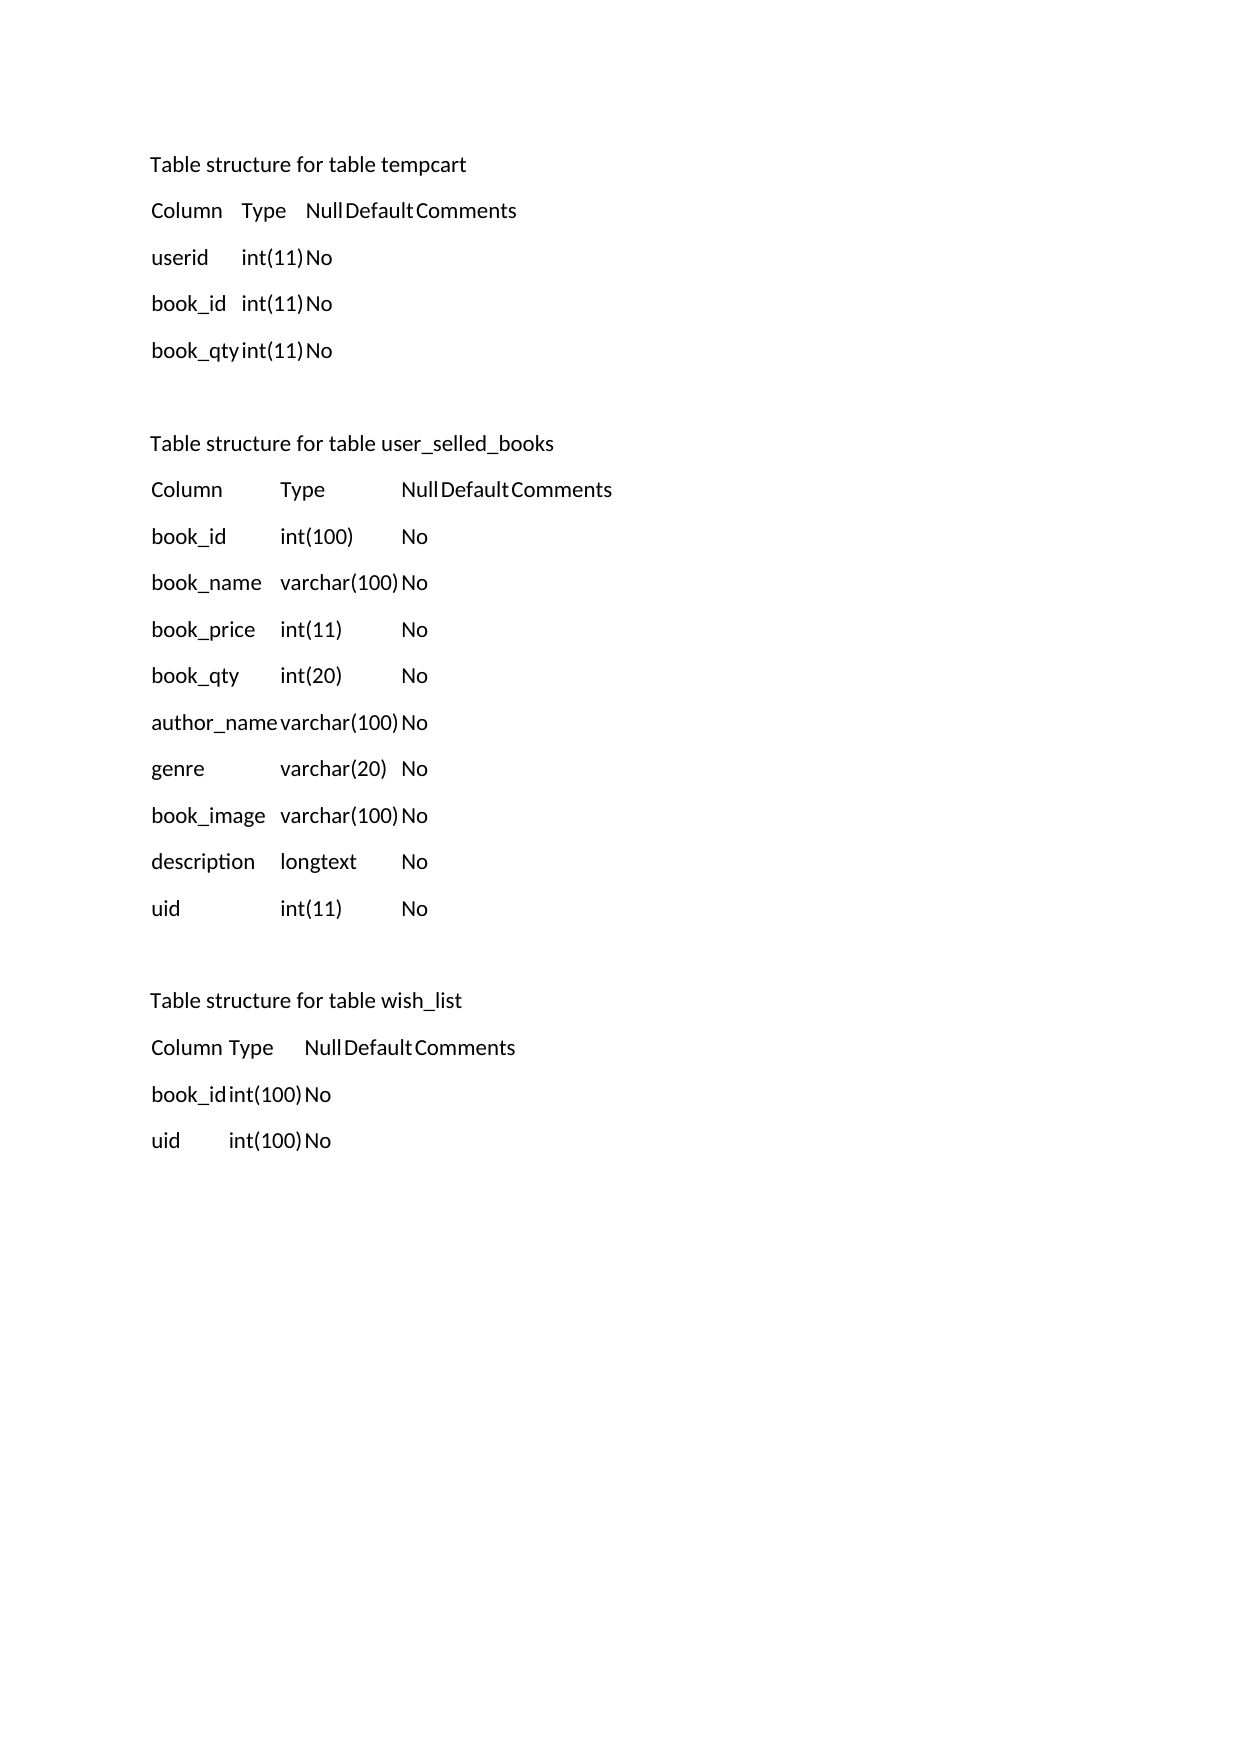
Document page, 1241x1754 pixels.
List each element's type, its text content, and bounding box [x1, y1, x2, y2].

table_cell No [305, 243, 344, 289]
table_cell No [303, 1080, 343, 1126]
table_cell book_id [150, 1080, 227, 1126]
table_cell [440, 894, 510, 940]
table_cell [510, 569, 613, 615]
table_header Type [228, 1033, 303, 1080]
table_cell [343, 1126, 413, 1173]
table_header Column [150, 476, 279, 522]
table_cell No [303, 1126, 343, 1173]
table_cell No [400, 847, 439, 894]
table_header Default [344, 197, 415, 243]
table_cell [440, 754, 510, 801]
table_cell [440, 569, 510, 615]
table_cell book_id [150, 522, 279, 568]
table_cell varchar(100) [279, 801, 400, 847]
table_cell int(100) [228, 1126, 303, 1173]
table_header Type [240, 197, 304, 243]
table_cell [440, 847, 510, 894]
table_cell [440, 801, 510, 847]
table_header Column [150, 1033, 227, 1080]
table_cell [510, 661, 613, 708]
table_cell No [400, 615, 439, 661]
table_cell book_qty [150, 336, 240, 382]
table_cell int(11) [240, 336, 304, 382]
table_cell book_id [150, 290, 240, 336]
table_cell [415, 336, 518, 382]
table_cell int(11) [240, 243, 304, 289]
table_header Null [400, 476, 439, 522]
table_header Null [303, 1033, 343, 1080]
table_cell book_price [150, 615, 279, 661]
table_cell [510, 894, 613, 940]
table_cell [343, 1080, 413, 1126]
table_cell No [305, 290, 344, 336]
table_cell book_name [150, 569, 279, 615]
table_cell [440, 615, 510, 661]
table_cell [344, 243, 415, 289]
table_cell [510, 522, 613, 568]
table_cell No [400, 569, 439, 615]
table_header Default [343, 1033, 413, 1080]
table_header Null [305, 197, 344, 243]
table_header Column [150, 197, 240, 243]
table_cell [440, 708, 510, 754]
table_cell uid [150, 894, 279, 940]
table_header Comments [510, 476, 613, 522]
table_header Type [279, 476, 400, 522]
table_cell No [305, 336, 344, 382]
table_cell varchar(100) [279, 708, 400, 754]
table_cell longtext [279, 847, 400, 894]
table_cell int(11) [279, 894, 400, 940]
table_header Comments [415, 197, 518, 243]
table_cell [414, 1080, 517, 1126]
table_cell [415, 290, 518, 336]
table_cell description [150, 847, 279, 894]
table_cell No [400, 801, 439, 847]
table_cell uid [150, 1126, 227, 1173]
subtitle Table structure for table wish_list [150, 987, 1090, 1015]
table_cell int(11) [240, 290, 304, 336]
table_cell varchar(20) [279, 754, 400, 801]
table_cell genre [150, 754, 279, 801]
table_cell int(20) [279, 661, 400, 708]
table_header Comments [414, 1033, 517, 1080]
table_cell [344, 336, 415, 382]
table_cell [510, 754, 613, 801]
table_cell book_image [150, 801, 279, 847]
table_cell No [400, 661, 439, 708]
table_cell int(11) [279, 615, 400, 661]
table_cell [510, 847, 613, 894]
table_cell varchar(100) [279, 569, 400, 615]
table_cell [440, 661, 510, 708]
table_cell No [400, 522, 439, 568]
subtitle Table structure for table user_selled_books [150, 429, 1090, 457]
table_cell [510, 708, 613, 754]
table_cell No [400, 754, 439, 801]
table_cell No [400, 894, 439, 940]
table_cell userid [150, 243, 240, 289]
table_cell [344, 290, 415, 336]
table_cell int(100) [279, 522, 400, 568]
table_cell author_name [150, 708, 279, 754]
table_cell [510, 801, 613, 847]
table_cell [415, 243, 518, 289]
table_cell [440, 522, 510, 568]
table_cell [414, 1126, 517, 1173]
table_header Default [440, 476, 510, 522]
subtitle Table structure for table tempcart [150, 150, 1090, 178]
table_cell No [400, 708, 439, 754]
table_cell book_qty [150, 661, 279, 708]
table_cell int(100) [228, 1080, 303, 1126]
table_cell [510, 615, 613, 661]
